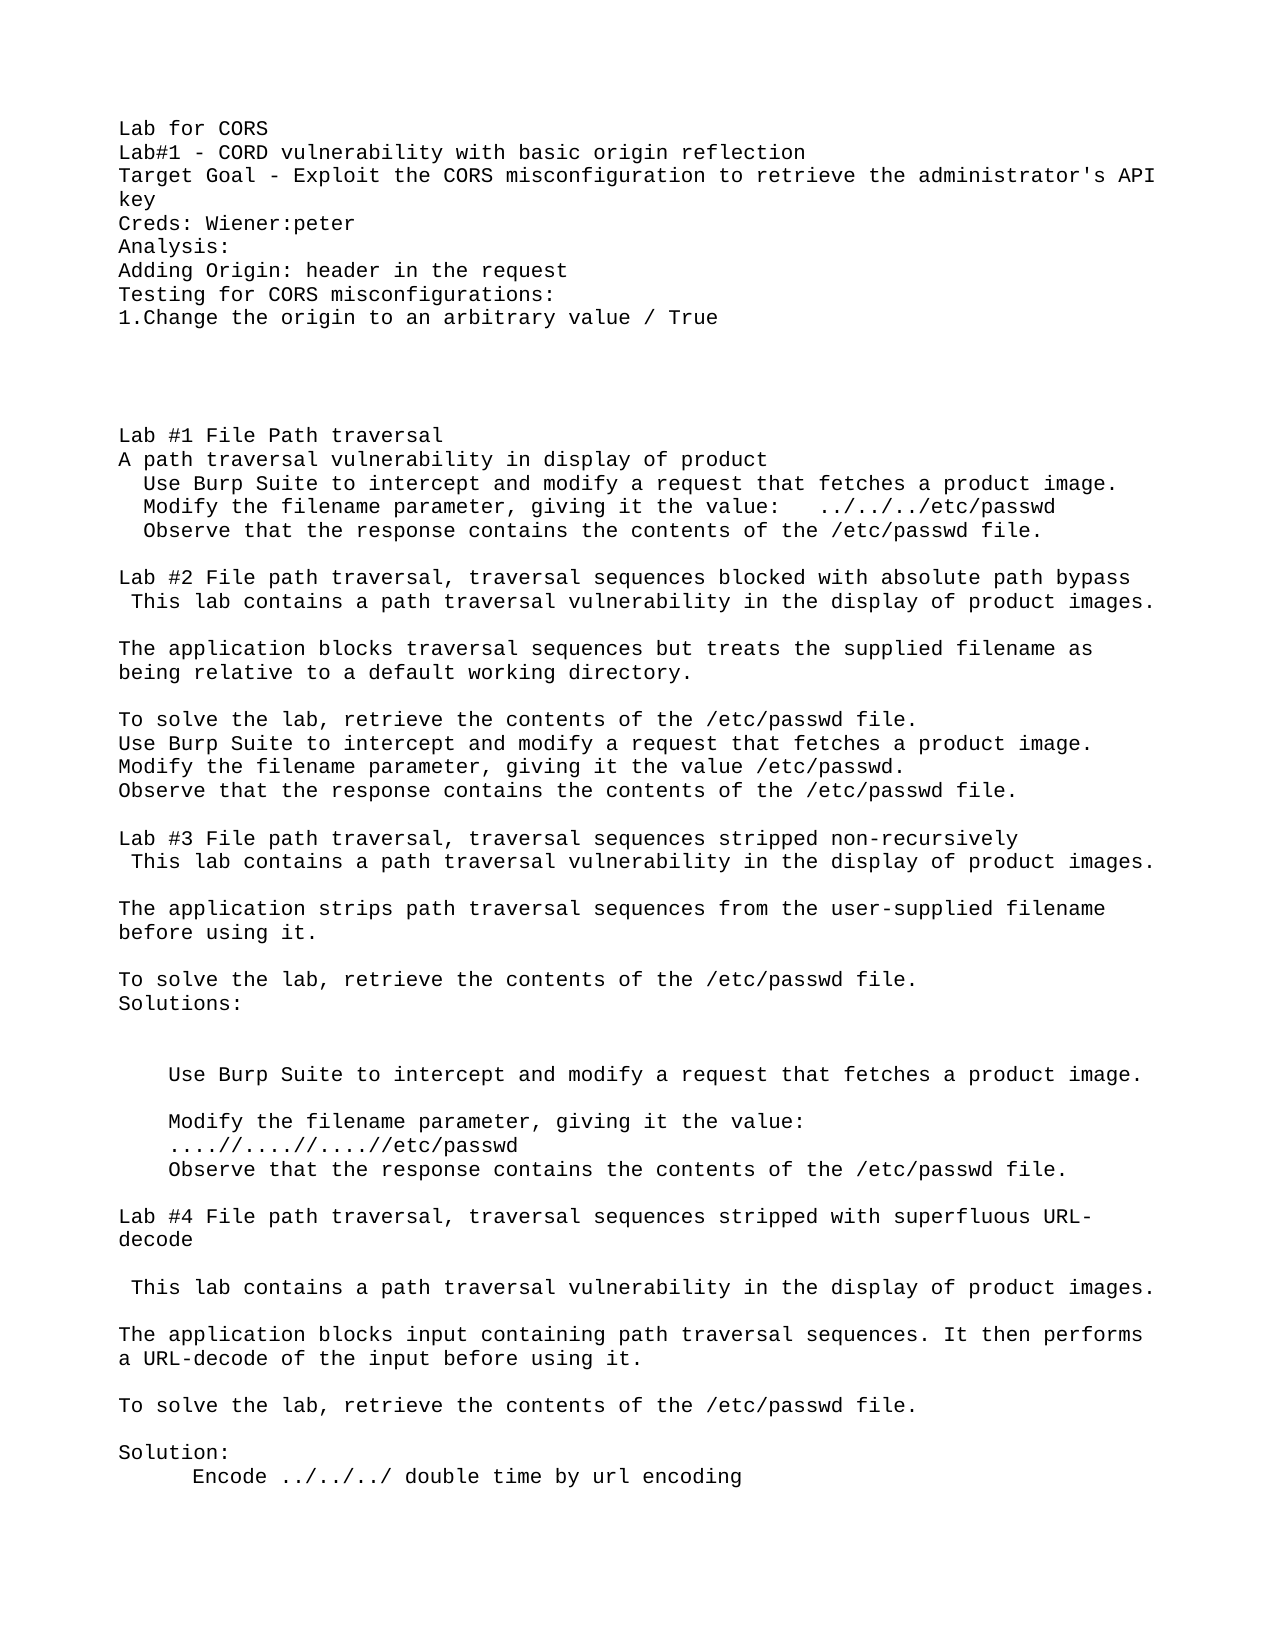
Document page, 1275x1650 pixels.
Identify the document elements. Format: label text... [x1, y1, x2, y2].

text A path traversal vulnerability in display of product [118, 449, 1157, 473]
text Modify the filename parameter, giving it the value: [118, 1111, 1157, 1135]
text Use Burp Suite to intercept and modify a request that fetches a product image. [118, 1064, 1157, 1088]
text To solve the lab, retrieve the contents of the /etc/passwd file. [118, 969, 1157, 993]
text Adding Origin: header in the request [118, 260, 1157, 284]
text Solution: [118, 1442, 1157, 1466]
text Creds: Wiener:peter [118, 213, 1157, 236]
text Lab #4 File path traversal, traversal sequences stripped with superfluous URL-decode [118, 1206, 1157, 1253]
text Lab #2 File path traversal, traversal sequences blocked with absolute path bypass [118, 567, 1157, 591]
text Analysis: [118, 236, 1157, 260]
text To solve the lab, retrieve the contents of the /etc/passwd file. [118, 709, 1157, 733]
text Lab #1 File Path traversal [118, 426, 1157, 449]
text Encode ../../../ double time by url encoding [118, 1466, 1157, 1489]
text The application strips path traversal sequences from the user-supplied filename before using it. [118, 898, 1157, 946]
text Use Burp Suite to intercept and modify a request that fetches a product image. [118, 473, 1157, 496]
text Solutions: [118, 993, 1157, 1017]
text Observe that the response contains the contents of the /etc/passwd file. [118, 1158, 1157, 1182]
text Testing for CORS misconfigurations: [118, 284, 1157, 307]
text Target Goal - Exploit the CORS misconfiguration to retrieve the administrator's API key [118, 165, 1157, 213]
text Observe that the response contains the contents of the /etc/passwd file. [118, 780, 1157, 804]
text This lab contains a path traversal vulnerability in the display of product images. [118, 591, 1157, 615]
text Modify the filename parameter, giving it the value: ../../../etc/passwd [118, 496, 1157, 520]
text Observe that the response contains the contents of the /etc/passwd file. [118, 520, 1157, 544]
text To solve the lab, retrieve the contents of the /etc/passwd file. [118, 1395, 1157, 1419]
text This lab contains a path traversal vulnerability in the display of product images. [118, 851, 1157, 875]
text Lab #3 File path traversal, traversal sequences stripped non-recursively [118, 827, 1157, 851]
text The application blocks traversal sequences but treats the supplied filename as being relative to a default working directory. [118, 638, 1157, 686]
text 1.Change the origin to an arbitrary value / True [118, 307, 1157, 331]
text Lab for CORS [118, 118, 1157, 142]
text Lab#1 - CORD vulnerability with basic origin reflection [118, 142, 1157, 165]
text ....//....//....//etc/passwd [118, 1135, 1157, 1158]
text The application blocks input containing path traversal sequences. It then performs a URL-decode of the input before using it. [118, 1324, 1157, 1371]
text Use Burp Suite to intercept and modify a request that fetches a product image. [118, 733, 1157, 757]
text Modify the filename parameter, giving it the value /etc/passwd. [118, 757, 1157, 780]
text This lab contains a path traversal vulnerability in the display of product images. [118, 1277, 1157, 1300]
